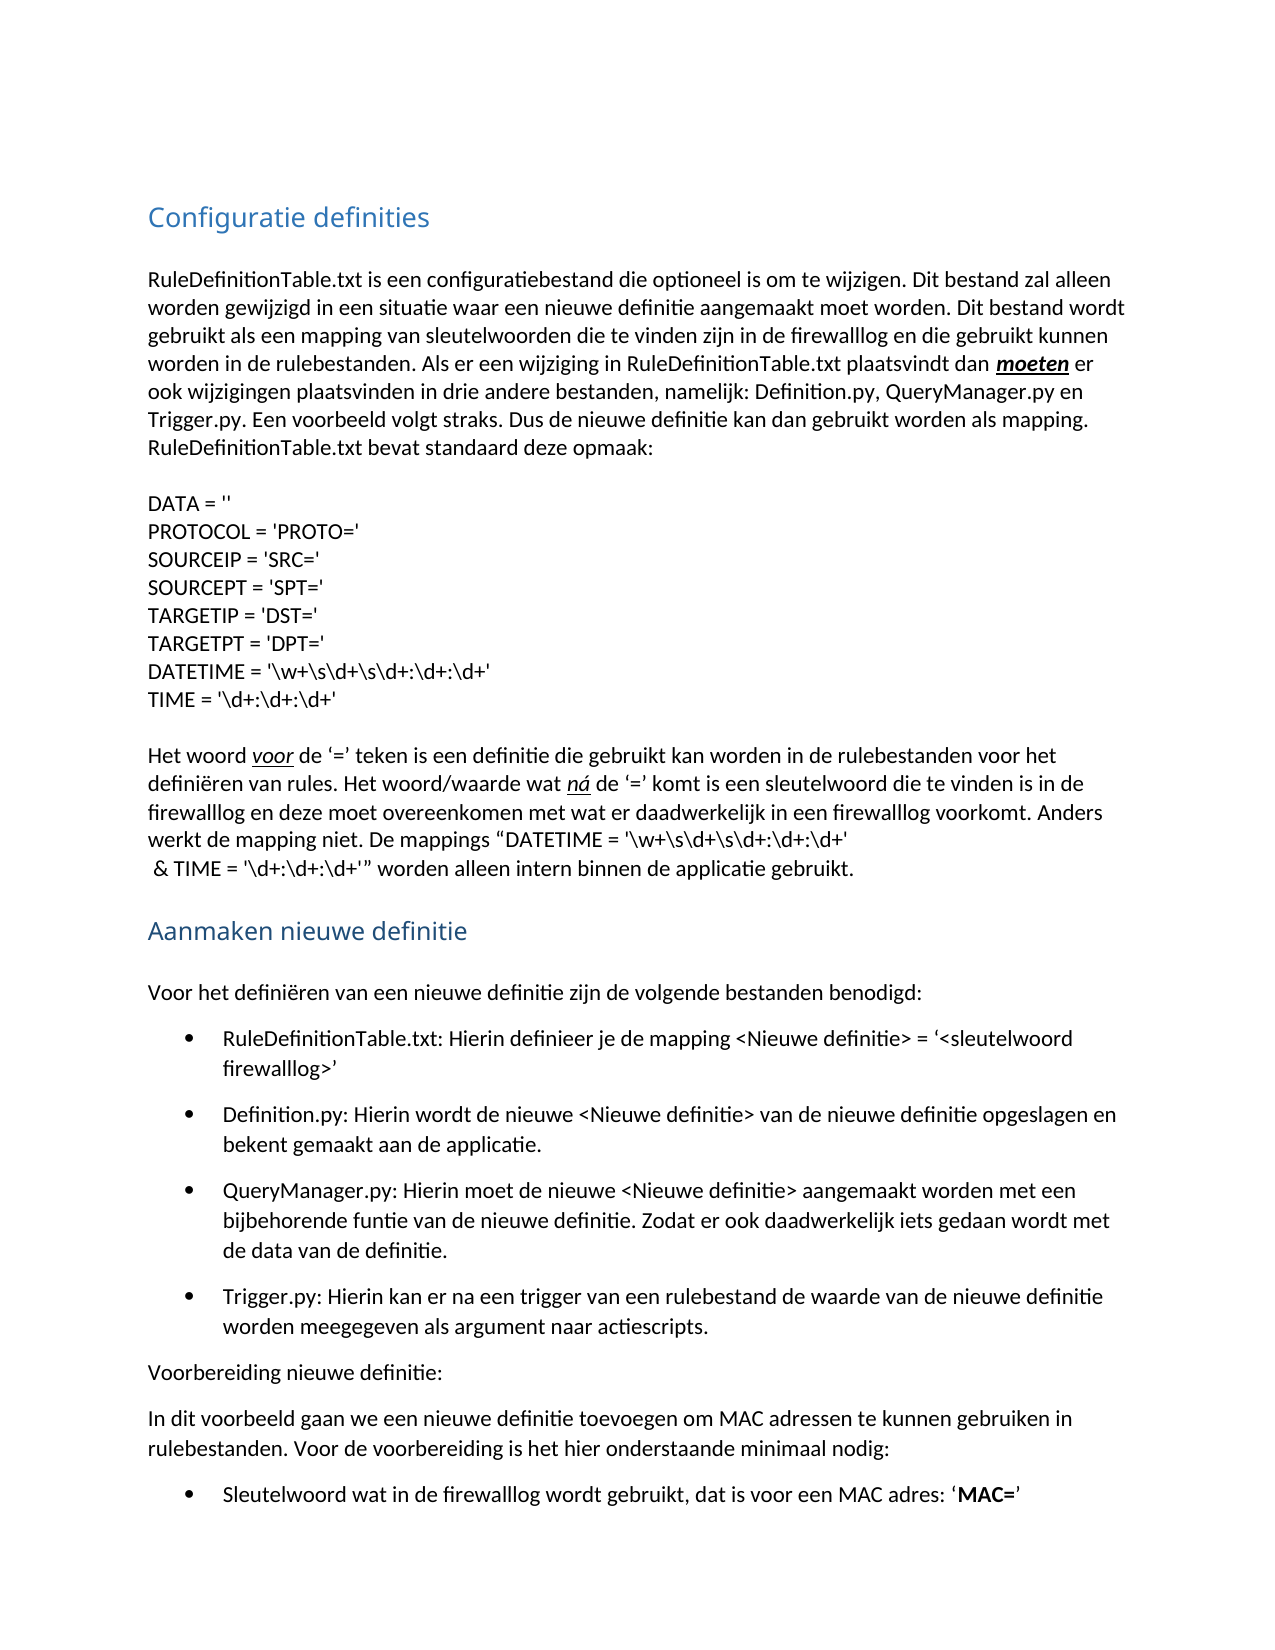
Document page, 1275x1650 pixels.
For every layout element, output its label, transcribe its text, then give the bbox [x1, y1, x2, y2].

text PROTOCOL = 'PROTO=' [148, 517, 1127, 545]
text TIME = '\d+:\d+:\d+' [148, 686, 1127, 713]
text Voorbereiding nieuwe definitie: [148, 1358, 1127, 1386]
list RuleDefinitionTable.txt: Hierin definieer je de mapping <Nieuwe definitie> = ‘<sleutelwoord firewalllog>’ [185, 1024, 1127, 1082]
text TARGETIP = 'DST=' [148, 601, 1127, 629]
list Trigger.py: Hierin kan er na een trigger van een rulebestand de waarde van de nieuwe definitie worden meegegeven als argument naar actiescripts. [185, 1282, 1127, 1340]
text In dit voorbeeld gaan we een nieuwe definitie toevoegen om MAC adressen te kunnen gebruiken in rulebestanden. Voor de voorbereiding is het hier onderstaande minimaal nodig: [148, 1404, 1127, 1462]
subtitle Configuratie definities [148, 198, 1127, 235]
text SOURCEPT = 'SPT=' [148, 573, 1127, 601]
text DATA = '' [148, 489, 1127, 517]
list Sleutelwoord wat in de firewalllog wordt gebruikt, dat is voor een MAC adres: ‘MAC=’ [185, 1481, 1127, 1508]
text TARGETPT = 'DPT=' [148, 629, 1127, 657]
text SOURCEIP = 'SRC=' [148, 545, 1127, 573]
subtitle Aanmaken nieuwe definitie [148, 914, 1127, 948]
text Het woord voor de ‘=’ teken is een definitie die gebruikt kan worden in de rulebestanden voor het definiëren van rules. Het woord/waarde wat ná de ‘=’ komt is een sleutelwoord die te vinden is in de firewalllog en deze moet overeenkomen met wat er daadwerkelijk in een firewalllog voorkomt. Anders werkt de mapping niet. De mappings “DATETIME = '\w+\s\d+\s\d+:\d+:\d+' [148, 742, 1127, 854]
text DATETIME = '\w+\s\d+\s\d+:\d+:\d+' [148, 657, 1127, 686]
text & TIME = '\d+:\d+:\d+'” worden alleen intern binnen de applicatie gebruikt. [148, 854, 1127, 882]
text Voor het definiëren van een nieuwe definitie zijn de volgende bestanden benodigd: [148, 978, 1127, 1006]
list QueryManager.py: Hierin moet de nieuwe <Nieuwe definitie> aangemaakt worden met een bijbehorende funtie van de nieuwe definitie. Zodat er ook daadwerkelijk iets gedaan wordt met de data van de definitie. [185, 1176, 1127, 1264]
list Definition.py: Hierin wordt de nieuwe <Nieuwe definitie> van de nieuwe definitie opgeslagen en bekent gemaakt aan de applicatie. [185, 1100, 1127, 1158]
text RuleDefinitionTable.txt is een configuratiebestand die optioneel is om te wijzigen. Dit bestand zal alleen worden gewijzigd in een situatie waar een nieuwe definitie aangemaakt moet worden. Dit bestand wordt gebruikt als een mapping van sleutelwoorden die te vinden zijn in de firewalllog en die gebruikt kunnen worden in de rulebestanden. Als er een wijziging in RuleDefinitionTable.txt plaatsvindt dan moeten er ook wijzigingen plaatsvinden in drie andere bestanden, namelijk: Definition.py, QueryManager.py en Trigger.py. Een voorbeeld volgt straks. Dus de nieuwe definitie kan dan gebruikt worden als mapping. RuleDefinitionTable.txt bevat standaard deze opmaak: [148, 265, 1127, 461]
